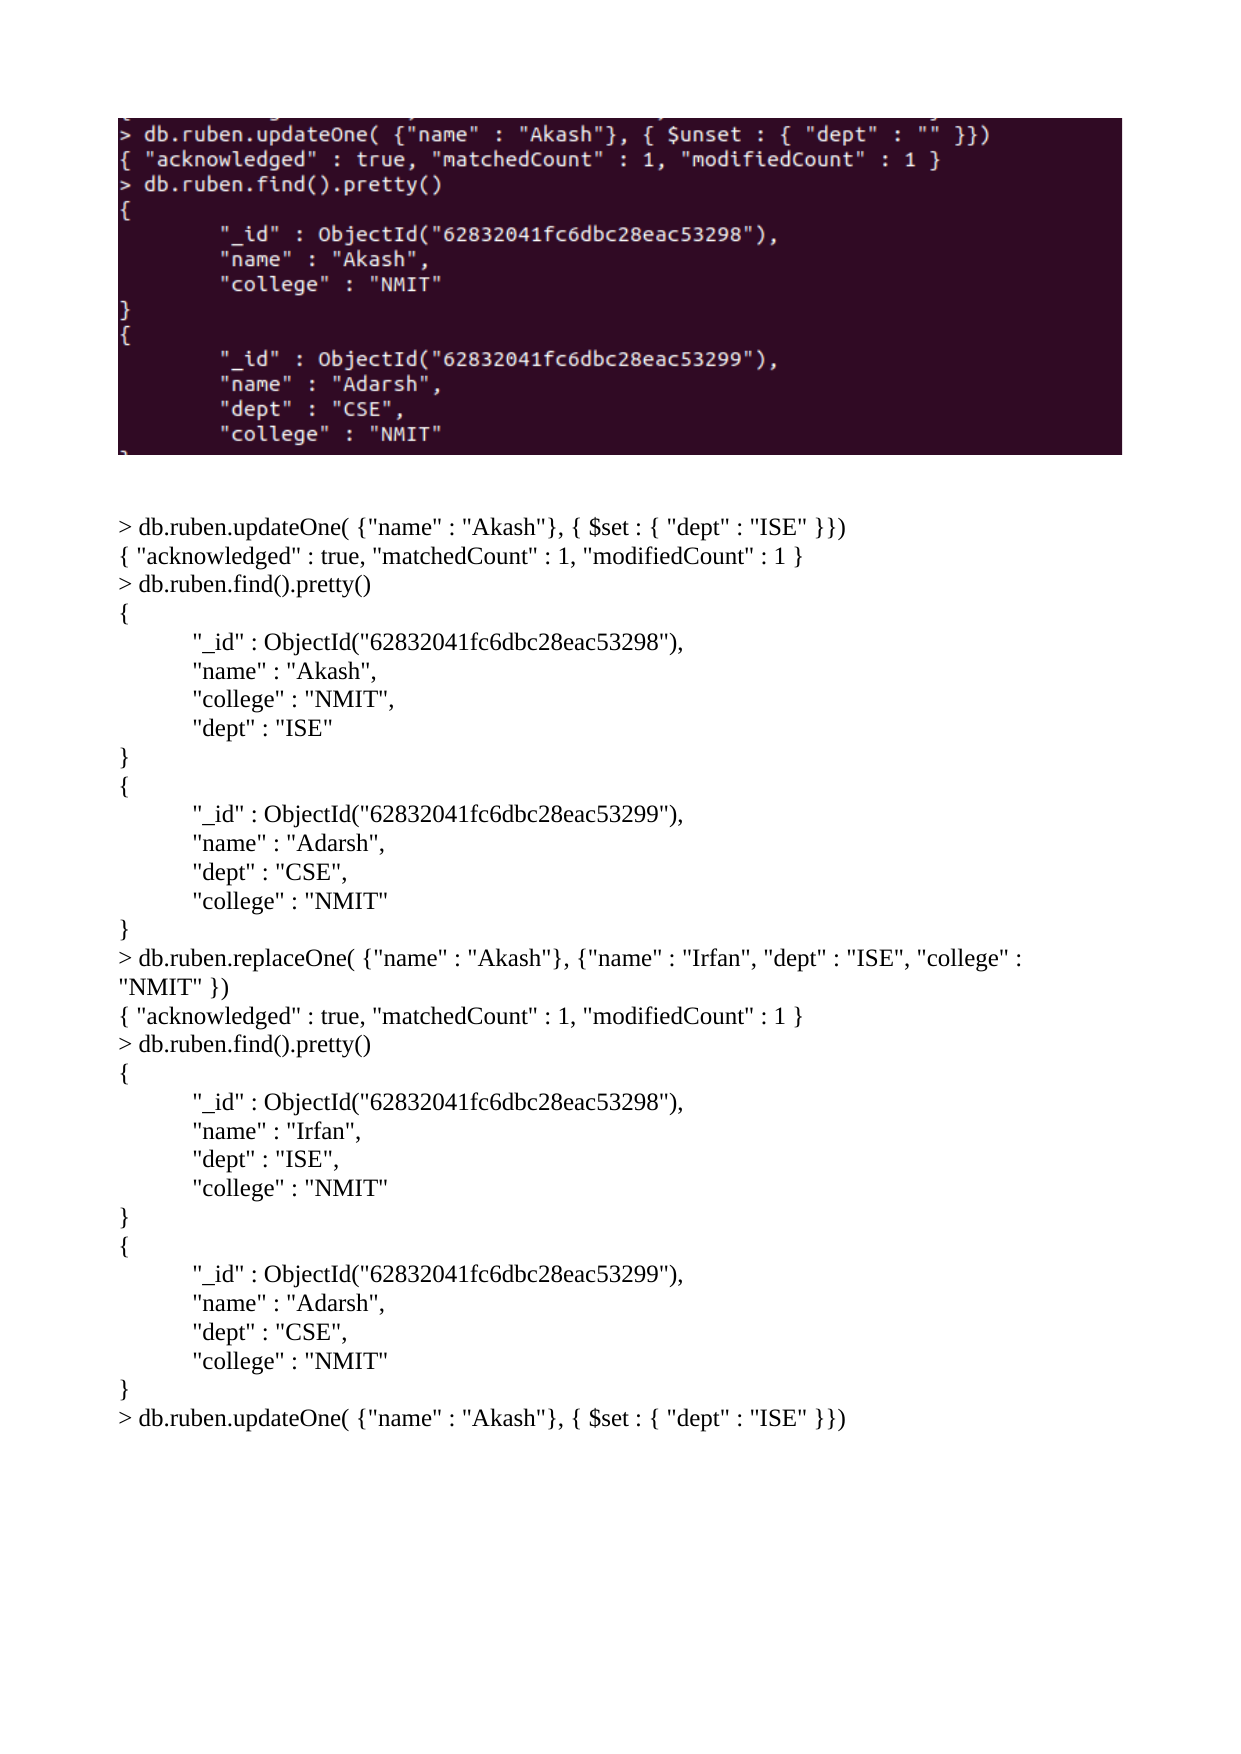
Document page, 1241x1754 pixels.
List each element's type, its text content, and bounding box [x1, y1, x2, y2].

text } [118, 914, 1122, 943]
text "name" : "Adarsh", [118, 828, 1122, 857]
text { "acknowledged" : true, "matchedCount" : 1, "modifiedCount" : 1 } [118, 1001, 1122, 1029]
text } [118, 1374, 1122, 1403]
text { [118, 1231, 1122, 1259]
text "college" : "NMIT", [118, 684, 1122, 713]
text } [118, 742, 1122, 771]
text "dept" : "CSE", [118, 857, 1122, 886]
text "_id" : ObjectId("62832041fc6dbc28eac53298"), [118, 1087, 1122, 1116]
text { [118, 1058, 1122, 1087]
text "name" : "Irfan", [118, 1116, 1122, 1144]
text "dept" : "ISE", [118, 1144, 1122, 1173]
text > db.ruben.updateOne( {"name" : "Akash"}, { $set : { "dept" : "ISE" }}) [118, 1403, 1122, 1432]
text "dept" : "CSE", [118, 1317, 1122, 1346]
text "_id" : ObjectId("62832041fc6dbc28eac53298"), [118, 627, 1122, 656]
text "_id" : ObjectId("62832041fc6dbc28eac53299"), [118, 799, 1122, 828]
text "dept" : "ISE" [118, 713, 1122, 742]
text "college" : "NMIT" [118, 1173, 1122, 1202]
text { [118, 771, 1122, 799]
text "name" : "Adarsh", [118, 1288, 1122, 1317]
text { "acknowledged" : true, "matchedCount" : 1, "modifiedCount" : 1 } [118, 541, 1122, 569]
text > db.ruben.find().pretty() [118, 1029, 1122, 1058]
text "college" : "NMIT" [118, 886, 1122, 914]
text > db.ruben.replaceOne( {"name" : "Akash"}, {"name" : "Irfan", "dept" : "ISE", "college" : "NMIT" }) [118, 943, 1122, 1001]
text "name" : "Akash", [118, 656, 1122, 684]
text "college" : "NMIT" [118, 1346, 1122, 1374]
text } [118, 1202, 1122, 1231]
text > db.ruben.updateOne( {"name" : "Akash"}, { $set : { "dept" : "ISE" }}) [118, 512, 1122, 541]
text "_id" : ObjectId("62832041fc6dbc28eac53299"), [118, 1259, 1122, 1288]
text > db.ruben.find().pretty() [118, 569, 1122, 598]
text { [118, 598, 1122, 627]
